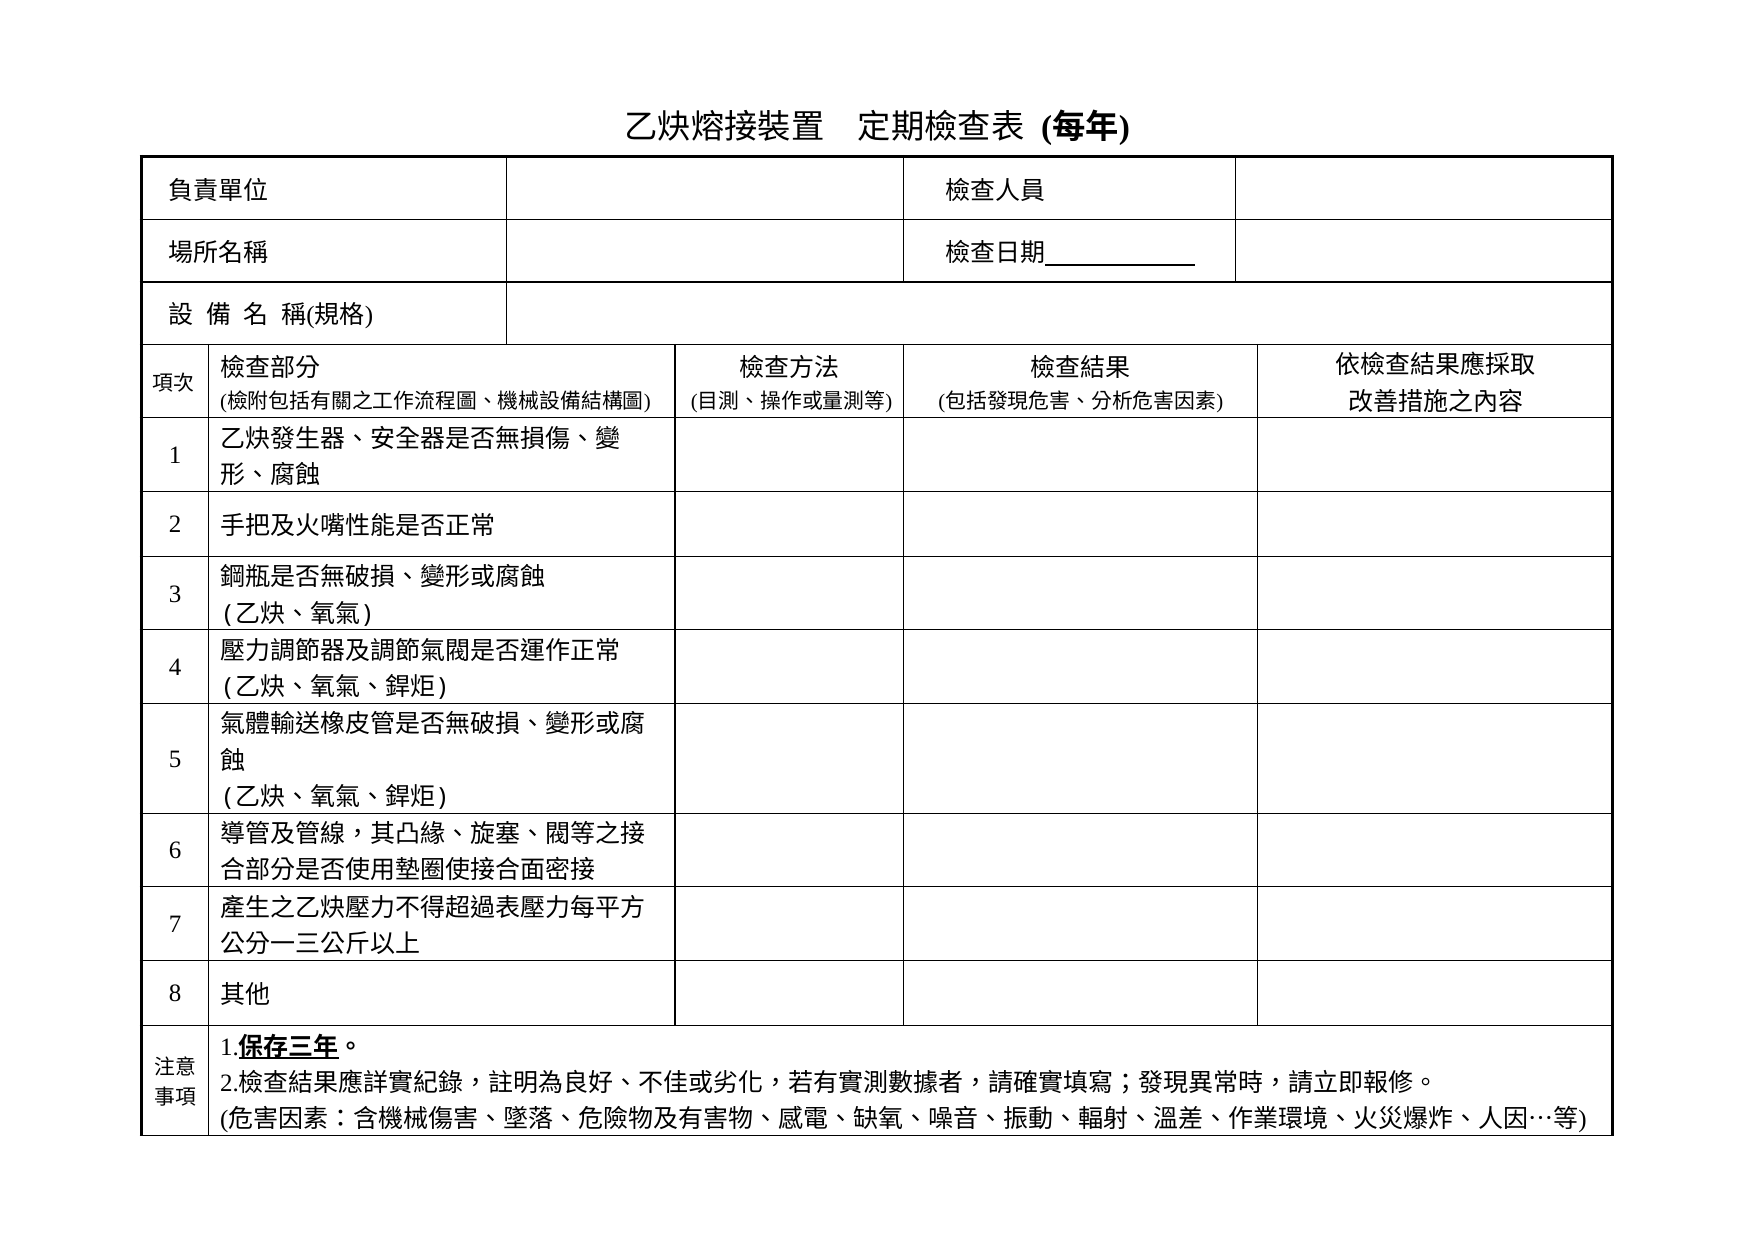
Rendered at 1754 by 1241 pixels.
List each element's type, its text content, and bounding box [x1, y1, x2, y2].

table_cell [904, 492, 1257, 556]
table_cell 1.保存三年。 2.檢查結果應詳實紀錄，註明為良好、不佳或劣化，若有實測數據者，請確實填寫；發現異常時，請立即報修。 (危害因素：含機械傷害、墜落、危險物及有害物、感電、缺氧、噪音、振動、輻射、溫差、作業環境、火災爆炸、人因…等) [209, 1026, 1611, 1135]
table_cell 產生之乙炔壓力不得超過表壓力每平方公分一三公斤以上 [209, 887, 674, 960]
table_cell 8 [143, 961, 208, 1025]
table_cell [507, 220, 903, 281]
table_cell [904, 814, 1257, 886]
table_cell [1258, 557, 1611, 629]
table_cell 其他 [209, 961, 674, 1025]
table_cell [1258, 418, 1611, 491]
table_cell 注意事項 [143, 1026, 208, 1135]
table_cell [676, 961, 903, 1025]
table_header [507, 158, 903, 219]
table_cell [904, 418, 1257, 491]
table_cell [1258, 630, 1611, 703]
table_cell 場所名稱 [143, 220, 506, 281]
table_cell [676, 630, 903, 703]
table_cell 7 [143, 887, 208, 960]
table_cell [1258, 814, 1611, 886]
table_cell [676, 704, 903, 813]
table_cell [507, 283, 1611, 344]
table_cell [904, 887, 1257, 960]
table_cell [676, 492, 903, 556]
table_cell [904, 630, 1257, 703]
table_cell 乙炔發生器、安全器是否無損傷、變形、腐蝕 [209, 418, 674, 491]
table_cell [676, 814, 903, 886]
table_cell [676, 418, 903, 491]
table_header [1236, 158, 1611, 219]
table_cell 4 [143, 630, 208, 703]
table_cell [1258, 704, 1611, 813]
table_cell 1 [143, 418, 208, 491]
table_cell 檢查日期 [904, 220, 1235, 281]
table_cell [1258, 492, 1611, 556]
table_cell 壓力調節器及調節氣閥是否運作正常 (乙炔、氧氣、銲炬) [209, 630, 674, 703]
table_cell 5 [143, 704, 208, 813]
table_cell [904, 704, 1257, 813]
table_cell [676, 887, 903, 960]
table_cell 3 [143, 557, 208, 629]
table_header 檢查人員 [904, 158, 1235, 219]
table_cell [1258, 961, 1611, 1025]
table_cell 氣體輸送橡皮管是否無破損、變形或腐蝕 (乙炔、氧氣、銲炬) [209, 704, 674, 813]
table_cell 設 備 名 稱(規格) [143, 283, 506, 344]
text 乙炔熔接裝置 定期檢查表 (每年) [150, 100, 1604, 148]
table_cell 導管及管線，其凸緣、旋塞、閥等之接合部分是否使用墊圈使接合面密接 [209, 814, 674, 886]
table_cell 依檢查結果應採取 改善措施之內容 [1258, 345, 1611, 417]
table_cell 項次 [143, 345, 208, 417]
table_cell [1258, 887, 1611, 960]
table_cell 檢查結果 (包括發現危害、分析危害因素) [904, 345, 1257, 417]
table_cell 6 [143, 814, 208, 886]
table_cell [1236, 220, 1611, 281]
table_cell 鋼瓶是否無破損、變形或腐蝕 (乙炔、氧氣) [209, 557, 674, 629]
table_cell 檢查部分 (檢附包括有關之工作流程圖、機械設備結構圖) [209, 345, 674, 417]
table_header 負責單位 [143, 158, 506, 219]
table_cell [676, 557, 903, 629]
table_cell [904, 557, 1257, 629]
table_cell 2 [143, 492, 208, 556]
table_cell 手把及火嘴性能是否正常 [209, 492, 674, 556]
table_cell 檢查方法 (目測、操作或量測等) [676, 345, 903, 417]
table_cell [904, 961, 1257, 1025]
